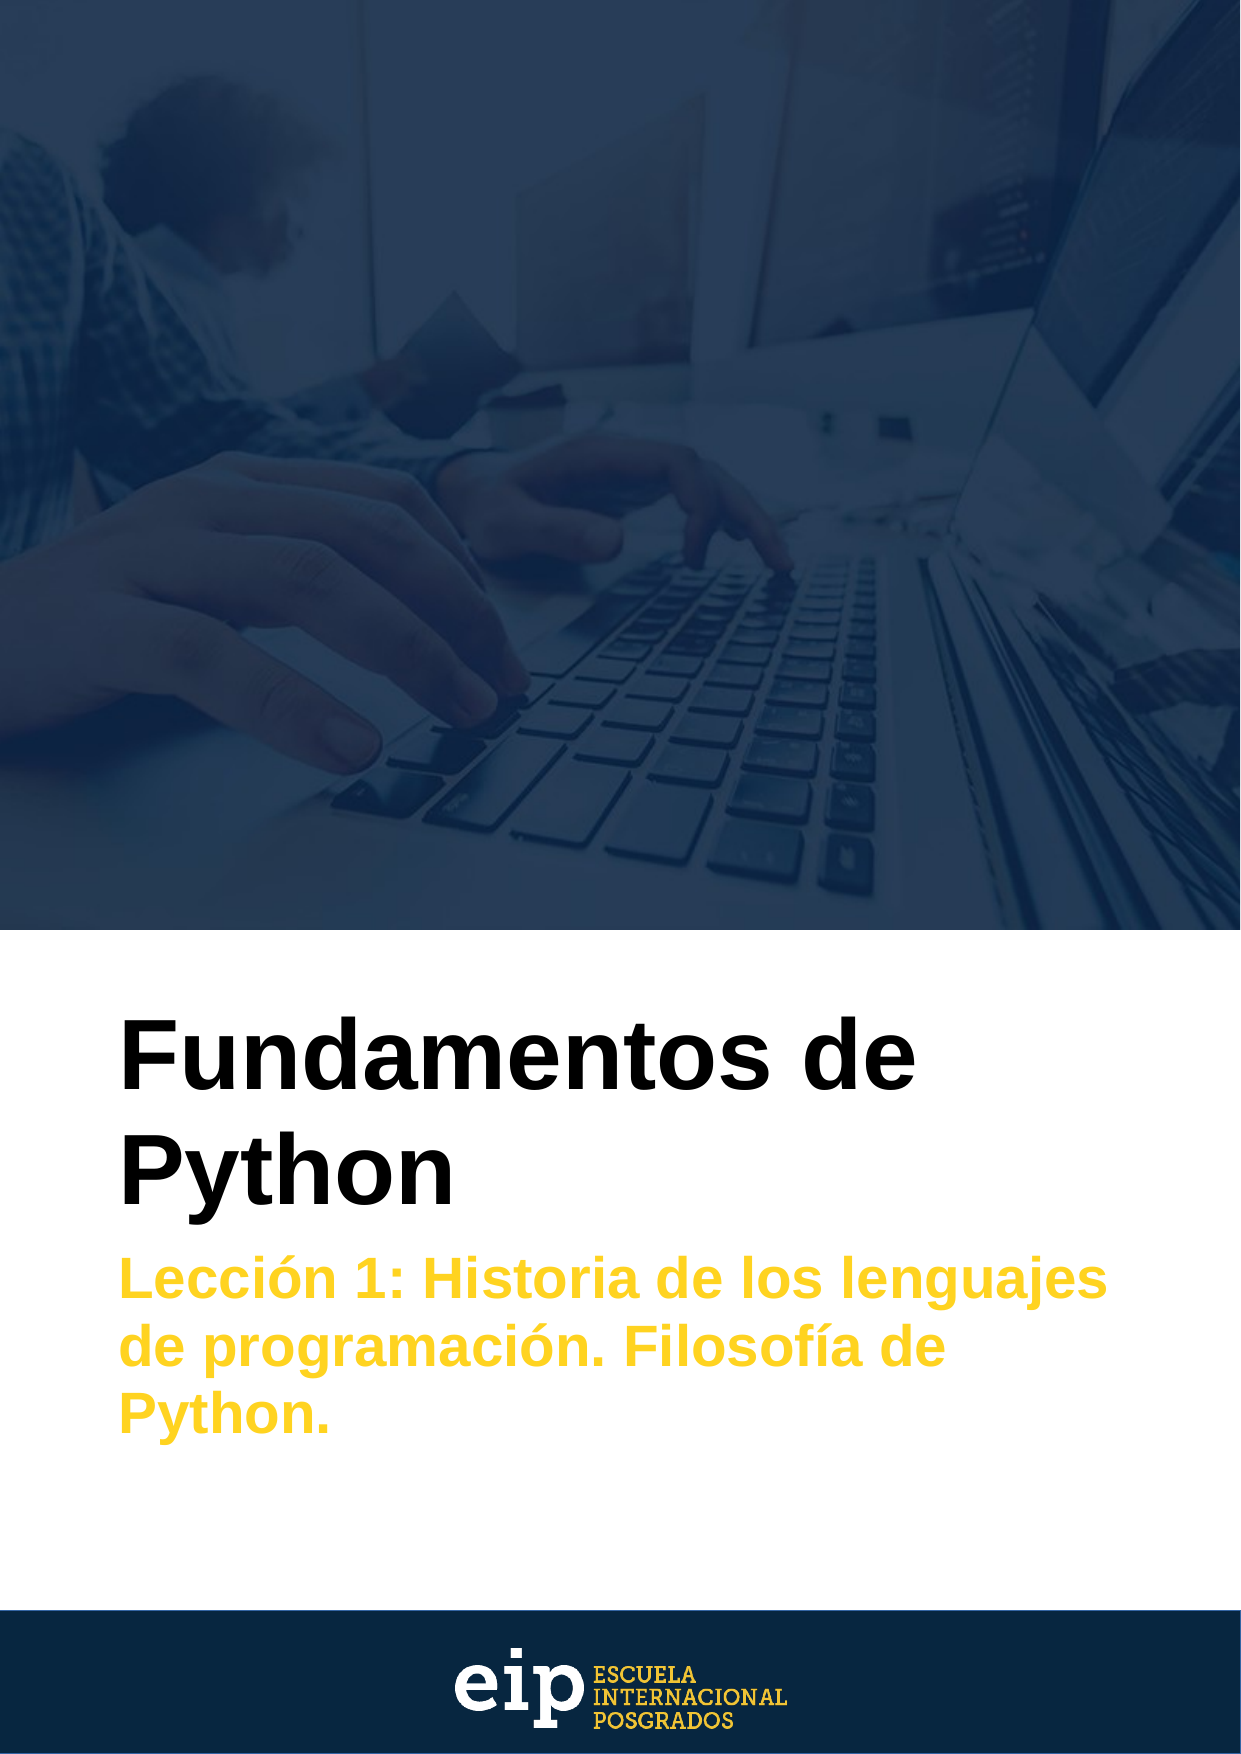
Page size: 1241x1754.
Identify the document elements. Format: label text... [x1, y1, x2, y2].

subtitle Lección 1: Historia de los lenguajes de programación. Filosofía de Python. [118, 1244, 1122, 1446]
picture [0, 0, 1241, 930]
title Fundamentos de Python [118, 996, 1122, 1226]
picture [452, 1635, 788, 1734]
